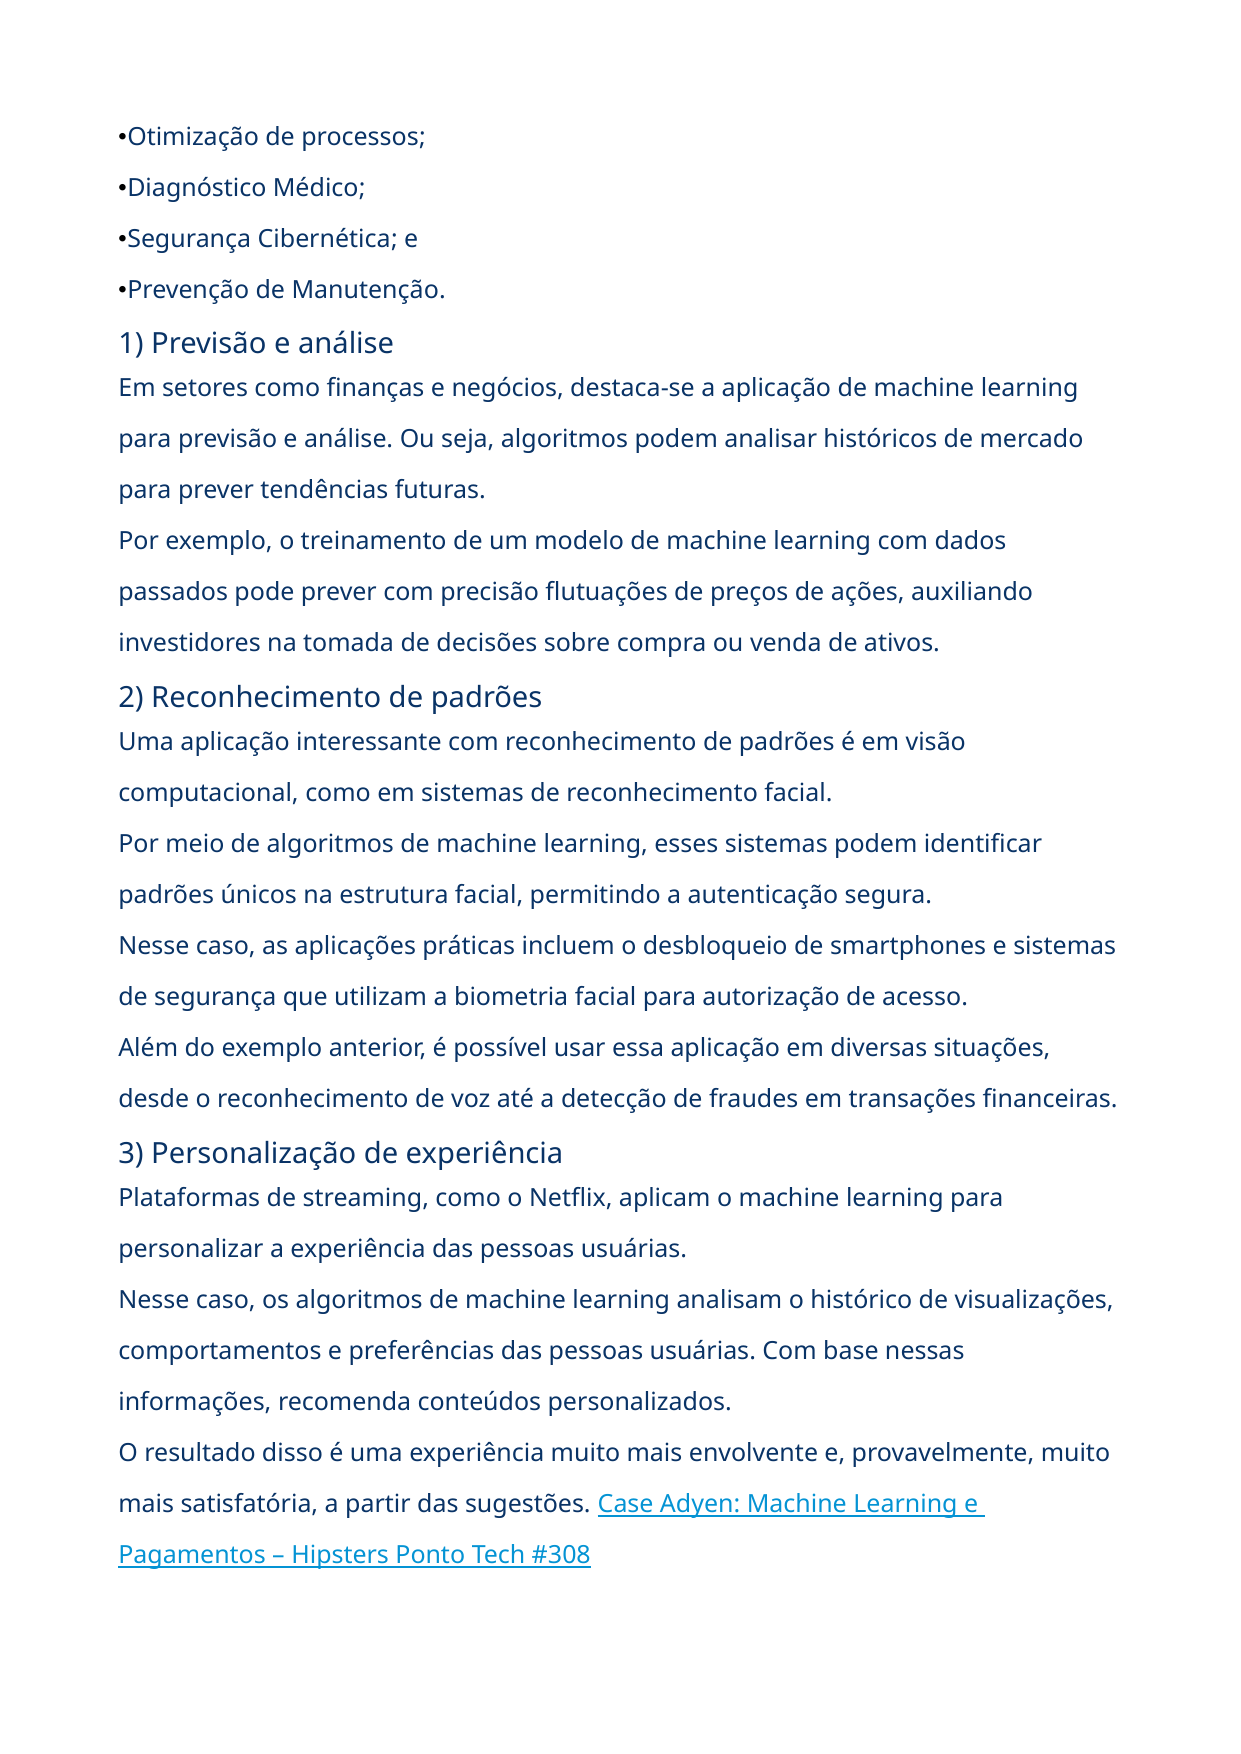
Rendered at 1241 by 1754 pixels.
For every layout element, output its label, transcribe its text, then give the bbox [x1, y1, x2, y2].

list Segurança Cibernética; e [118, 220, 1122, 254]
text Por meio de algoritmos de machine learning, esses sistemas podem identificar padrões únicos na estrutura facial, permitindo a autenticação segura. [118, 826, 1122, 911]
list Diagnóstico Médico; [118, 169, 1122, 203]
subtitle 1) Previsão e análise [118, 322, 1122, 362]
subtitle 2) Reconhecimento de padrões [118, 676, 1122, 716]
text O resultado disso é uma experiência muito mais envolvente e, provavelmente, muito mais satisfatória, a partir das sugestões. Case Adyen: Machine Learning e Pagamentos – Hipsters Ponto Tech #308 [118, 1435, 1122, 1571]
text Por exemplo, o treinamento de um modelo de machine learning com dados passados pode prever com precisão flutuações de preços de ações, auxiliando investidores na tomada de decisões sobre compra ou venda de ativos. [118, 523, 1122, 659]
list Otimização de processos; [118, 118, 1122, 152]
subtitle 3) Personalização de experiência [118, 1132, 1122, 1172]
text Em setores como finanças e negócios, destaca-se a aplicação de machine learning para previsão e análise. Ou seja, algoritmos podem analisar históricos de mercado para prever tendências futuras. [118, 370, 1122, 506]
text Além do exemplo anterior, é possível usar essa aplicação em diversas situações, desde o reconhecimento de voz até a detecção de fraudes em transações financeiras. [118, 1030, 1122, 1115]
text Nesse caso, as aplicações práticas incluem o desbloqueio de smartphones e sistemas de segurança que utilizam a biometria facial para autorização de acesso. [118, 928, 1122, 1013]
list Prevenção de Manutenção. [118, 271, 1122, 305]
text Nesse caso, os algoritmos de machine learning analisam o histórico de visualizações, comportamentos e preferências das pessoas usuárias. Com base nessas informações, recomenda conteúdos personalizados. [118, 1282, 1122, 1418]
text Uma aplicação interessante com reconhecimento de padrões é em visão computacional, como em sistemas de reconhecimento facial. [118, 724, 1122, 809]
text Plataformas de streaming, como o Netflix, aplicam o machine learning para personalizar a experiência das pessoas usuárias. [118, 1180, 1122, 1265]
